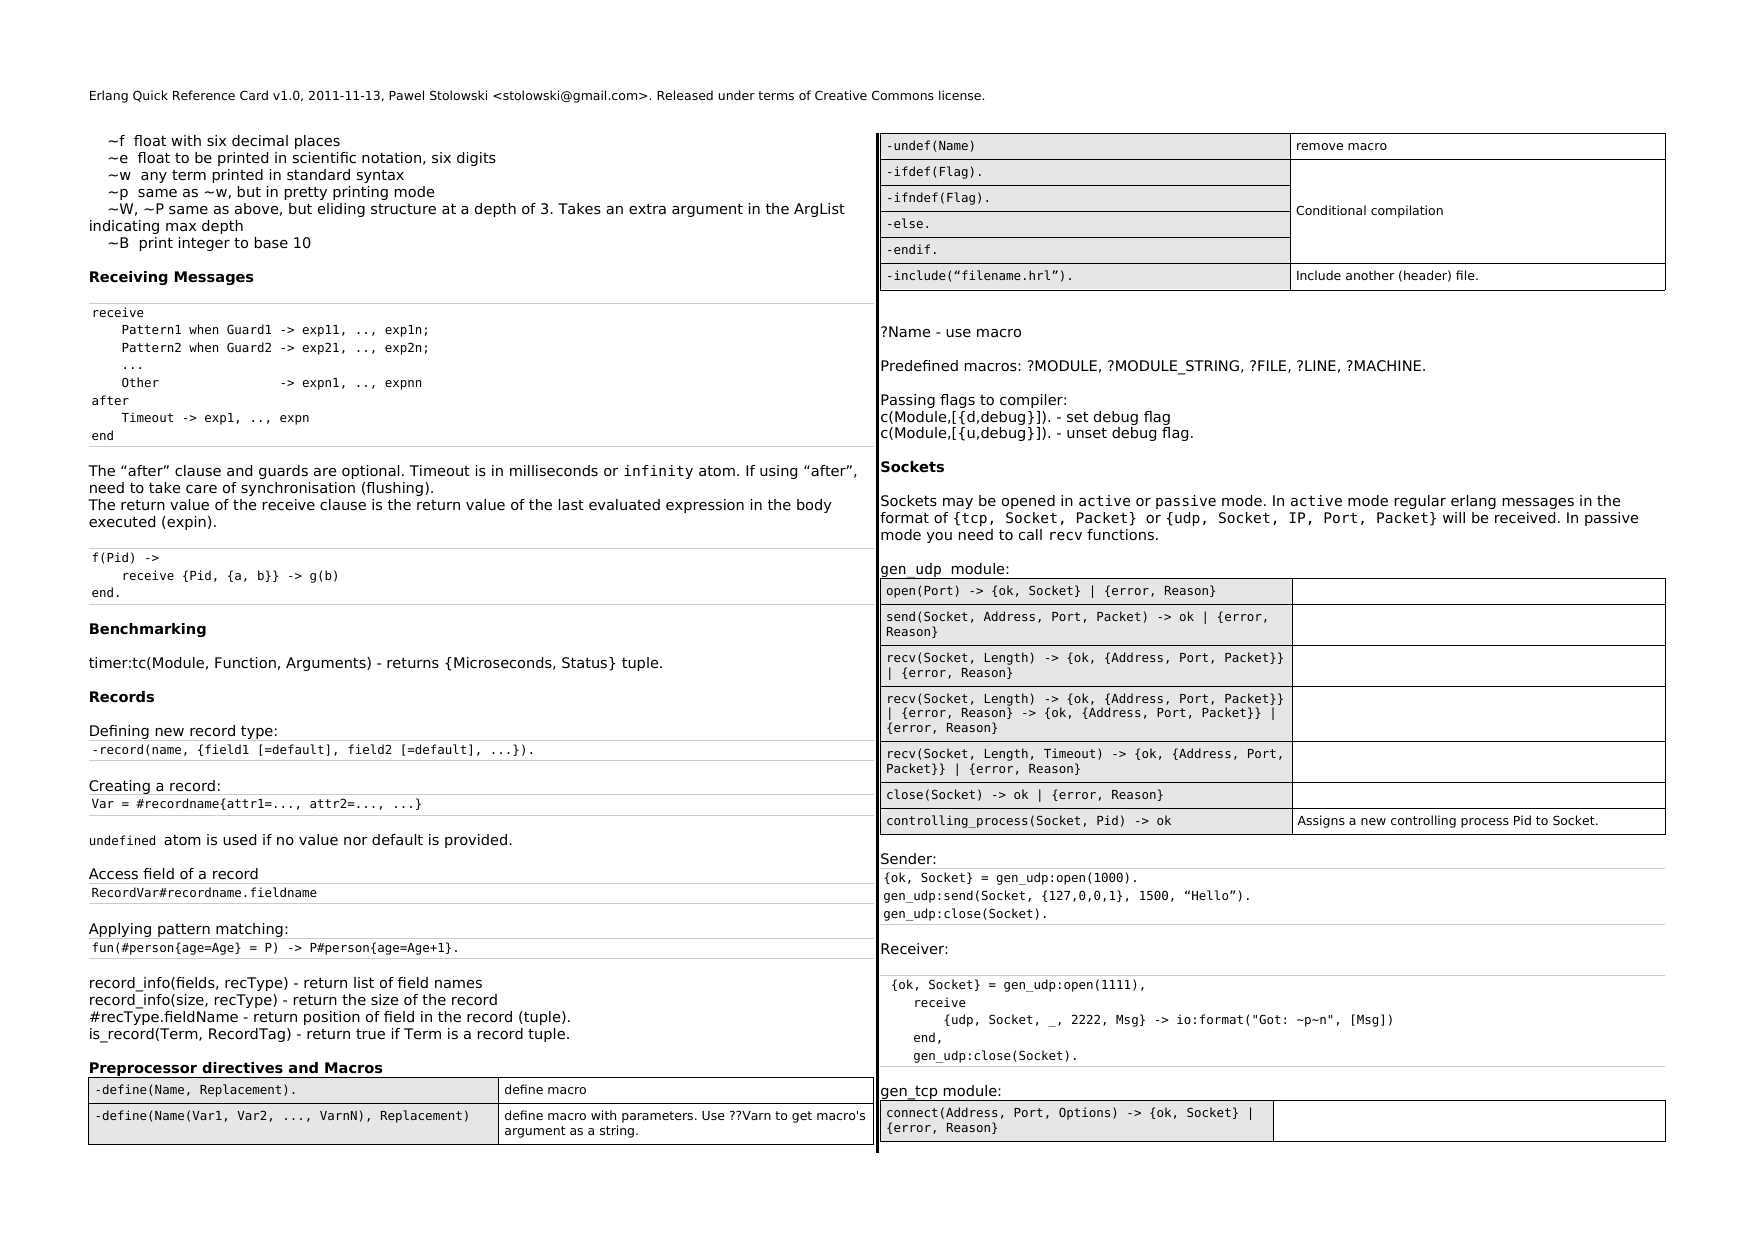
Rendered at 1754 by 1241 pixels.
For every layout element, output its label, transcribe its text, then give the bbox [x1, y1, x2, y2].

text Var = #recordname{attr1=..., attr2=..., ...} [88, 795, 874, 815]
table_header -define(Name, Replacement). [89, 1078, 498, 1103]
text ~p same as ~w, but in pretty printing mode [88, 183, 874, 201]
table_cell [1293, 646, 1665, 686]
text Timeout -> exp1, .., expn [88, 408, 874, 426]
text gen_udp:close(Socket). [880, 903, 1665, 924]
text gen_udp:close(Socket). [880, 1045, 1665, 1066]
text timer:tc(Module, Function, Arguments) - returns {Microseconds, Status} tuple. [88, 655, 874, 672]
table_cell recv(Socket, Length, Timeout) -> {ok, {Address, Port, Packet}} | {error, Reason} [881, 742, 1292, 782]
text ?Name - use macro [880, 323, 1665, 341]
text Access field of a record [88, 866, 874, 883]
table_cell -ifndef(Flag). [881, 186, 1290, 211]
text record_info(size, recType) - return the size of the record [88, 992, 874, 1009]
text receive {Pid, {a, b}} -> g(b) [88, 566, 874, 583]
text Preprocessor directives and Macros [88, 1060, 874, 1077]
text ~w any term printed in standard syntax [88, 167, 874, 183]
text Defining new record type: [88, 723, 874, 740]
table_cell [1293, 687, 1665, 741]
table_cell close(Socket) -> ok | {error, Reason} [881, 783, 1292, 808]
text ~e float to be printed in scientific notation, six digits [88, 149, 874, 167]
text {udp, Socket, _, 2222, Msg} -> io:format("Got: ~p~n", [Msg]) [880, 1010, 1665, 1028]
text The return value of the receive clause is the return value of the last evaluated expression in the body executed (expin). [88, 497, 874, 531]
text Applying pattern matching: [88, 921, 874, 937]
text #recType.fieldName - return position of field in the record (tuple). [88, 1009, 874, 1026]
text receive [880, 993, 1665, 1010]
text Benchmarking [88, 621, 874, 638]
table_cell send(Socket, Address, Port, Packet) -> ok | {error, Reason} [881, 605, 1292, 645]
table_header open(Port) -> {ok, Socket} | {error, Reason} [881, 579, 1292, 604]
text The “after” clause and guards are optional. Timeout is in milliseconds or infinity atom. If using “after”, need to take care of synchronisation (flushing). [88, 463, 874, 497]
text Other -> expn1, .., expnn [88, 373, 874, 390]
table_header [1274, 1101, 1665, 1141]
text after [88, 390, 874, 408]
table_cell -include(“filename.hrl”). [881, 264, 1290, 289]
text c(Module,[{d,debug}]). - set debug flag [880, 408, 1665, 425]
table_cell recv(Socket, Length) -> {ok, {Address, Port, Packet}} | {error, Reason} -> {ok, {Address, Port, Packet}} | {error, Reason} [881, 687, 1292, 741]
table_cell Conditional compilation [1291, 160, 1665, 263]
table_header connect(Address, Port, Options) -> {ok, Socket} | {error, Reason} [881, 1101, 1273, 1141]
text receive [88, 304, 874, 320]
text record_info(fields, recType) - return list of field names [88, 975, 874, 992]
text gen_udp module: [880, 561, 1665, 578]
text Predefined macros: ?MODULE, ?MODULE_STRING, ?FILE, ?LINE, ?MACHINE. [880, 357, 1665, 374]
table_header define macro [499, 1078, 873, 1103]
text is_record(Term, RecordTag) - return true if Term is a record tuple. [88, 1026, 874, 1043]
text ~W, ~P same as above, but eliding structure at a depth of 3. Takes an extra argument in the ArgList indicating max depth [88, 201, 874, 234]
text Creating a record: [88, 777, 874, 794]
text gen_tcp module: [880, 1083, 1665, 1100]
text ~f float with six decimal places [88, 133, 874, 149]
text end. [88, 583, 874, 604]
text undefined atom is used if no value nor default is provided. [88, 832, 874, 849]
text Receiving Messages [88, 268, 874, 285]
text end [88, 426, 874, 446]
table_cell [1293, 605, 1665, 645]
text end, [880, 1028, 1665, 1045]
text Pattern2 when Guard2 -> exp21, .., exp2n; [88, 338, 874, 355]
text Sender: [880, 851, 1665, 868]
table_cell -define(Name(Var1, Var2, ..., VarnN), Replacement) [89, 1104, 498, 1144]
text Records [88, 689, 874, 706]
text ~B print integer to base 10 [88, 234, 874, 251]
table_cell define macro with parameters. Use ??Varn to get macro's argument as a string. [499, 1104, 873, 1144]
text Pattern1 when Guard1 -> exp11, .., exp1n; [88, 320, 874, 338]
text Passing flags to compiler: [880, 391, 1665, 408]
table_cell [1293, 742, 1665, 782]
text -record(name, {field1 [=default], field2 [=default], ...}). [88, 741, 874, 760]
text ... [88, 355, 874, 373]
table_cell -undef(Name) [881, 134, 1290, 159]
text RecordVar#recordname.fieldname [88, 884, 874, 903]
text gen_udp:send(Socket, {127,0,0,1}, 1500, “Hello”). [880, 886, 1665, 903]
table_cell [1293, 783, 1665, 808]
text Sockets may be opened in active or passive mode. In active mode regular erlang messages in the format of {tcp, Socket, Packet} or {udp, Socket, IP, Port, Packet} will be received. In passive mode you need to call recv functions. [880, 493, 1665, 544]
table_cell controlling_process(Socket, Pid) -> ok [881, 809, 1292, 834]
table_cell recv(Socket, Length) -> {ok, {Address, Port, Packet}} | {error, Reason} [881, 646, 1292, 686]
text {ok, Socket} = gen_udp:open(1000). [880, 869, 1665, 886]
table_cell Include another (header) file. [1291, 264, 1665, 289]
text Sockets [880, 459, 1665, 476]
table_cell remove macro [1291, 134, 1665, 159]
table_cell -endif. [881, 238, 1290, 263]
table_cell -ifdef(Flag). [881, 160, 1290, 185]
table_cell Assigns a new controlling process Pid to Socket. [1293, 809, 1665, 834]
text {ok, Socket} = gen_udp:open(1111), [880, 976, 1665, 993]
text fun(#person{age=Age} = P) -> P#person{age=Age+1}. [88, 939, 874, 958]
text c(Module,[{u,debug}]). - unset debug flag. [880, 425, 1665, 442]
table_header [1293, 579, 1665, 604]
text Receiver: [880, 941, 1665, 958]
table_cell -else. [881, 212, 1290, 237]
text f(Pid) -> [88, 549, 874, 566]
